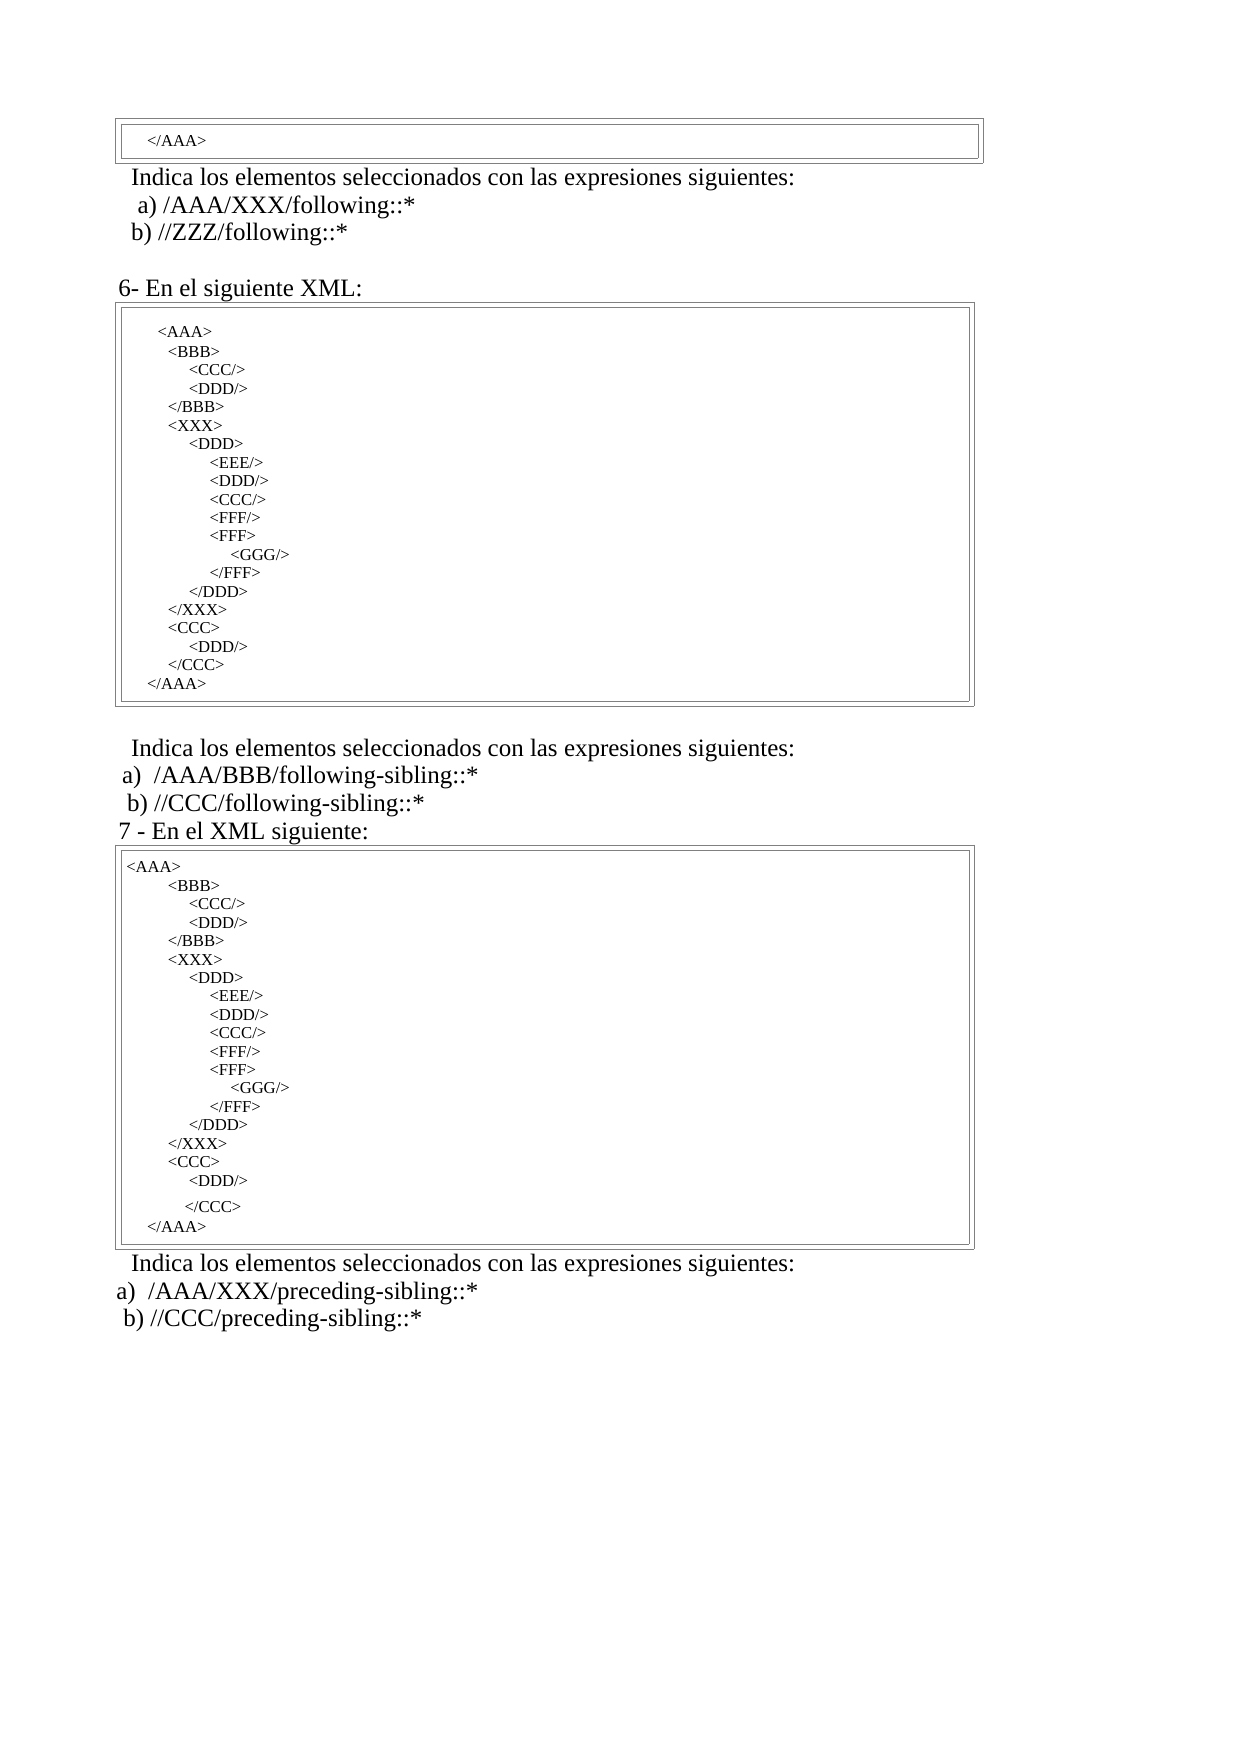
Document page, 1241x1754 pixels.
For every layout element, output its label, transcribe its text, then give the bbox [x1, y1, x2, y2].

subtitle b) //CCC/preceding-sibling::* [0, 1304, 1122, 1332]
subtitle Indica los elementos seleccionados con las expresiones siguientes: [0, 163, 1122, 191]
subtitle b) //CCC/following-sibling::* [0, 789, 1122, 817]
subtitle Indica los elementos seleccionados con las expresiones siguientes: [0, 1249, 1122, 1277]
table_header <AAA> <BBB> <CCC/> <DDD/> </BBB> <XXX> <DDD> <EEE/> <DDD/> <CCC/> <FFF/> <FFF> <GGG/> </FFF> </DDD> </XXX> <CCC> <DDD/> </CCC> </AAA> [118, 846, 971, 1244]
text 6- En el siguiente XML: [118, 274, 1122, 302]
subtitle a) /AAA/XXX/following::* [0, 191, 1122, 218]
text 7 - En el XML siguiente: [118, 817, 1122, 844]
subtitle a) /AAA/XXX/preceding-sibling::* [0, 1277, 1122, 1304]
subtitle b) //ZZZ/following::* [0, 218, 1122, 246]
subtitle a) /AAA/BBB/following-sibling::* [0, 761, 1122, 789]
subtitle Indica los elementos seleccionados con las expresiones siguientes: [0, 734, 1122, 761]
table_header <AAA> <BBB> <CCC/> <DDD/> </BBB> <XXX> <DDD> <EEE/> <DDD/> <CCC/> <FFF/> <FFF> <GGG/> </FFF> </DDD> </XXX> <CCC> <DDD/> </CCC> </AAA> [118, 303, 971, 701]
table_header </AAA> [118, 119, 981, 158]
